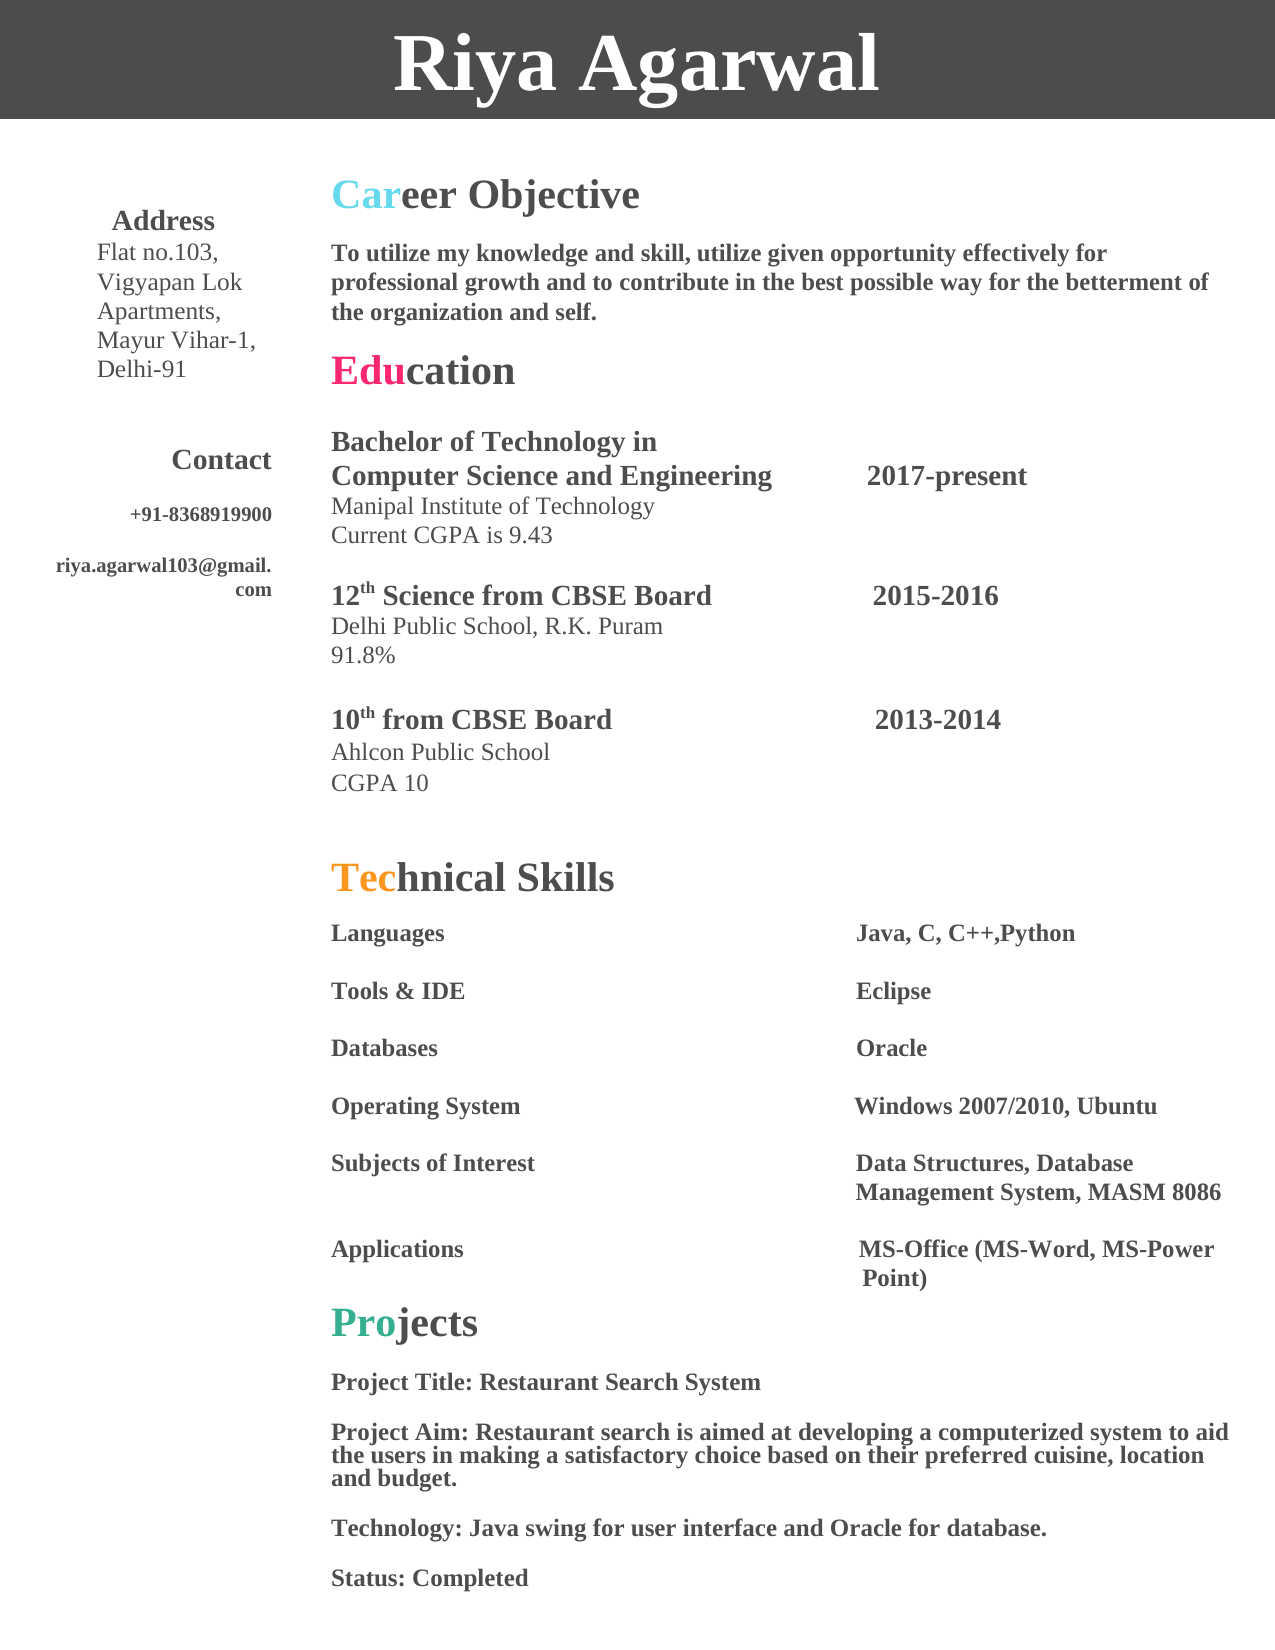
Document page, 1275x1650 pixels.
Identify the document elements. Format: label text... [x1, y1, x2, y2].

text Project Title: Restaurant Search System [331, 1372, 1231, 1395]
text Databases Oracle [331, 1033, 1231, 1062]
text 91.8% [331, 640, 1231, 669]
text Applications MS-Office (MS-Word, MS-Power [331, 1234, 1231, 1263]
text Point) [331, 1263, 1231, 1292]
text Apartments, [52, 296, 272, 324]
text Career Objective [331, 133, 1231, 227]
text Project Aim: Restaurant search is aimed at developing a computerized system to aid the users in making a satisfactory choice based on their preferred cuisine, location and budget. [331, 1422, 1231, 1491]
text Projects [331, 1297, 1231, 1345]
text Bachelor of Technology in [331, 424, 1231, 458]
text Computer Science and Engineering 2017-present [331, 458, 1231, 491]
text 10th from CBSE Board 2013-2014 [331, 702, 1231, 736]
text Subjects of Interest Data Structures, Database [331, 1148, 1231, 1177]
text Tools & IDE Eclipse [331, 976, 1231, 1004]
text Operating System Windows 2007/2010, Ubuntu [331, 1091, 1231, 1119]
text Delhi Public School, R.K. Puram [331, 611, 1231, 640]
text riya.agarwal103@gmail.com [52, 552, 272, 601]
text Contact [87, 408, 272, 476]
text Address [52, 203, 272, 237]
text Riya Agarwal [331, 14, 1231, 108]
text Management System, MASM 8086 [331, 1177, 1231, 1206]
text Technical Skills [331, 853, 1231, 901]
text Delhi-91 [52, 354, 272, 408]
text CGPA 10 [331, 768, 1231, 797]
text Manipal Institute of Technology [331, 491, 1231, 520]
text Ahlcon Public School [331, 737, 1231, 767]
text To utilize my knowledge and skill, utilize given opportunity effectively for professional growth and to contribute in the best possible way for the betterment of the organization and self. [331, 238, 1219, 326]
text Status: Completed [331, 1568, 1231, 1591]
text Current CGPA is 9.43 [331, 520, 1231, 549]
text Flat no.103, [52, 237, 272, 266]
text Languages Java, C, C++,Python [331, 918, 1231, 947]
text Education [331, 346, 1231, 393]
text +91-8368919900 [52, 502, 272, 526]
text Technology: Java swing for user interface and Oracle for database. [331, 1518, 1231, 1541]
text Vigyapan Lok [52, 267, 272, 295]
text 12th Science from CBSE Board 2015-2016 [331, 578, 1231, 611]
text Mayur Vihar-1, [52, 325, 272, 354]
